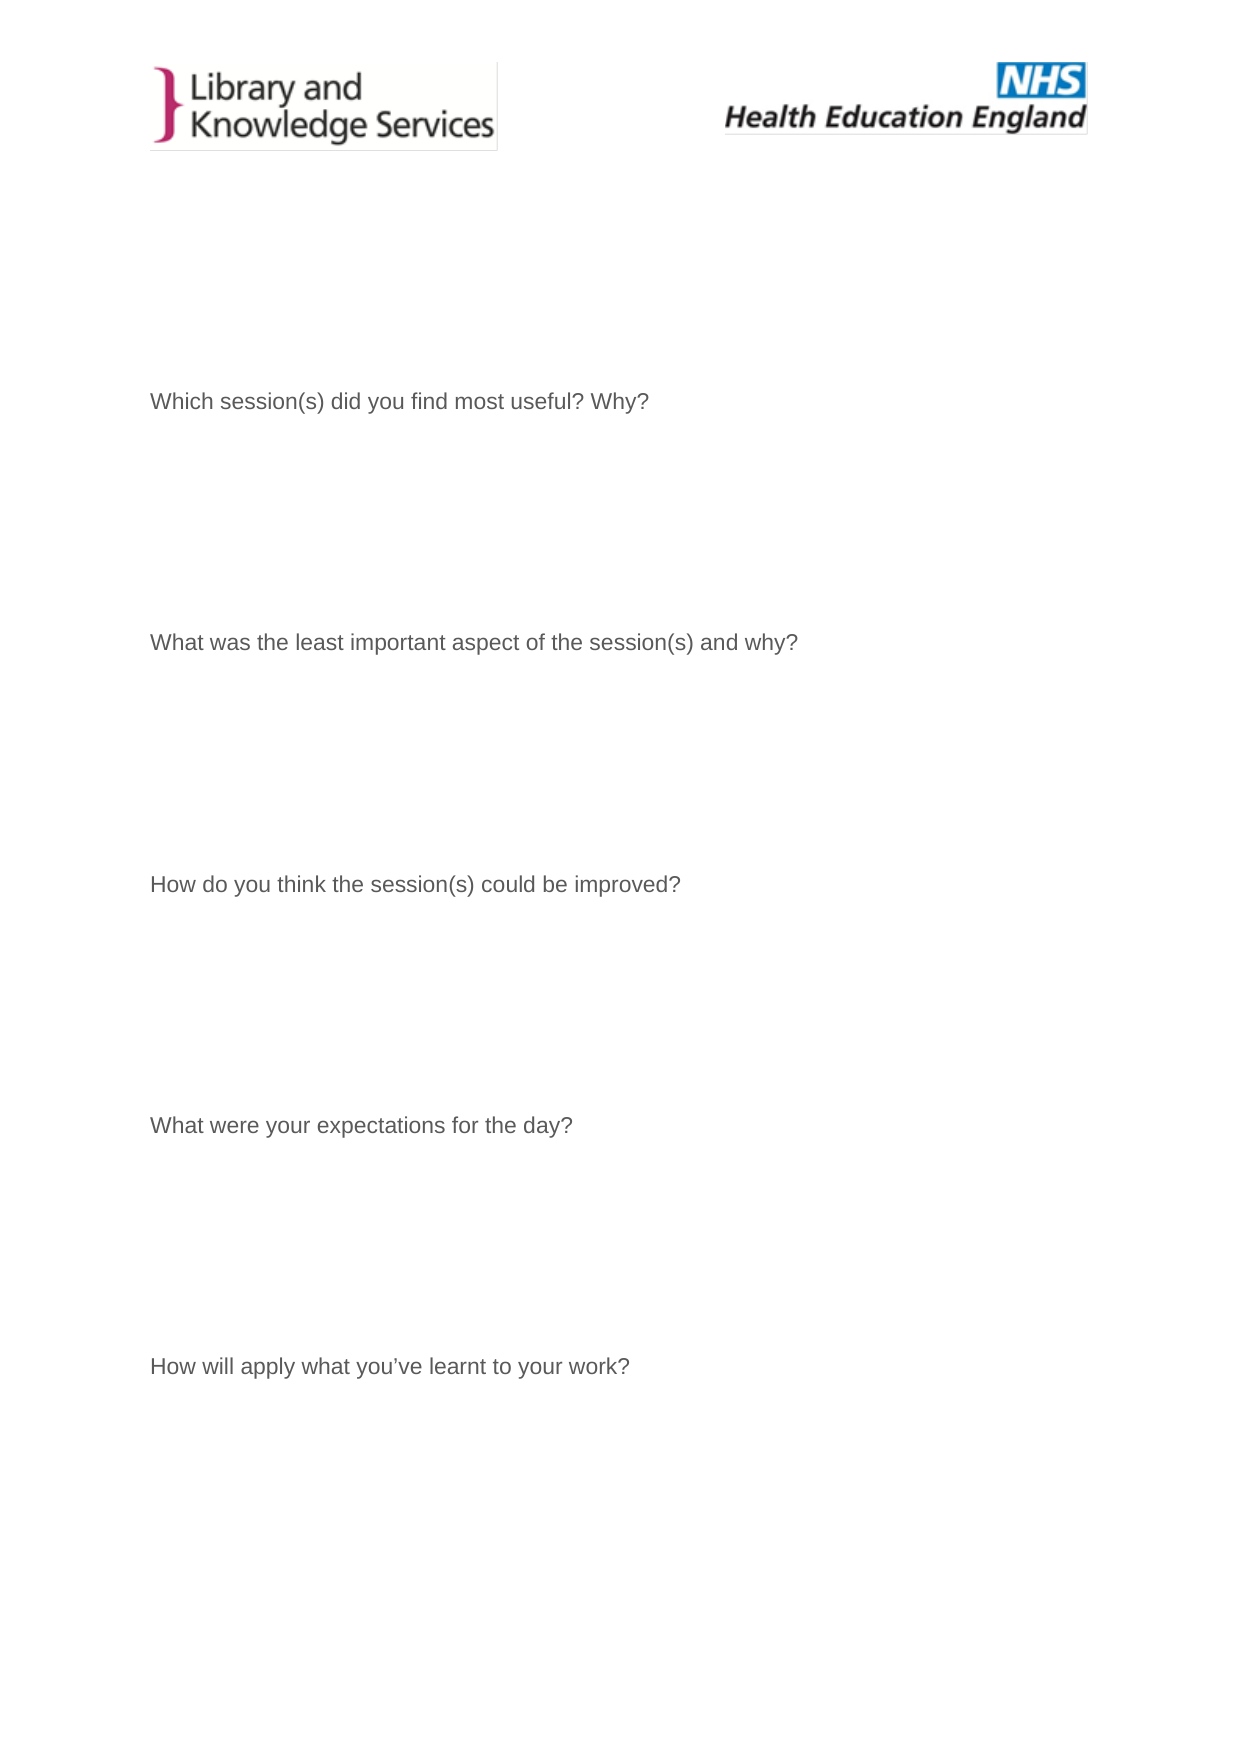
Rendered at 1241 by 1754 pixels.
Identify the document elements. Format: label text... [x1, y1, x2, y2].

text What was the least important aspect of the session(s) and why? [150, 629, 1090, 656]
text How will apply what you’ve learnt to your work? [150, 1353, 1090, 1379]
text What were your expectations for the day? [150, 1112, 1090, 1138]
text Which session(s) did you find most useful? Why? [150, 388, 1090, 414]
text How do you think the session(s) could be improved? [150, 871, 1090, 897]
